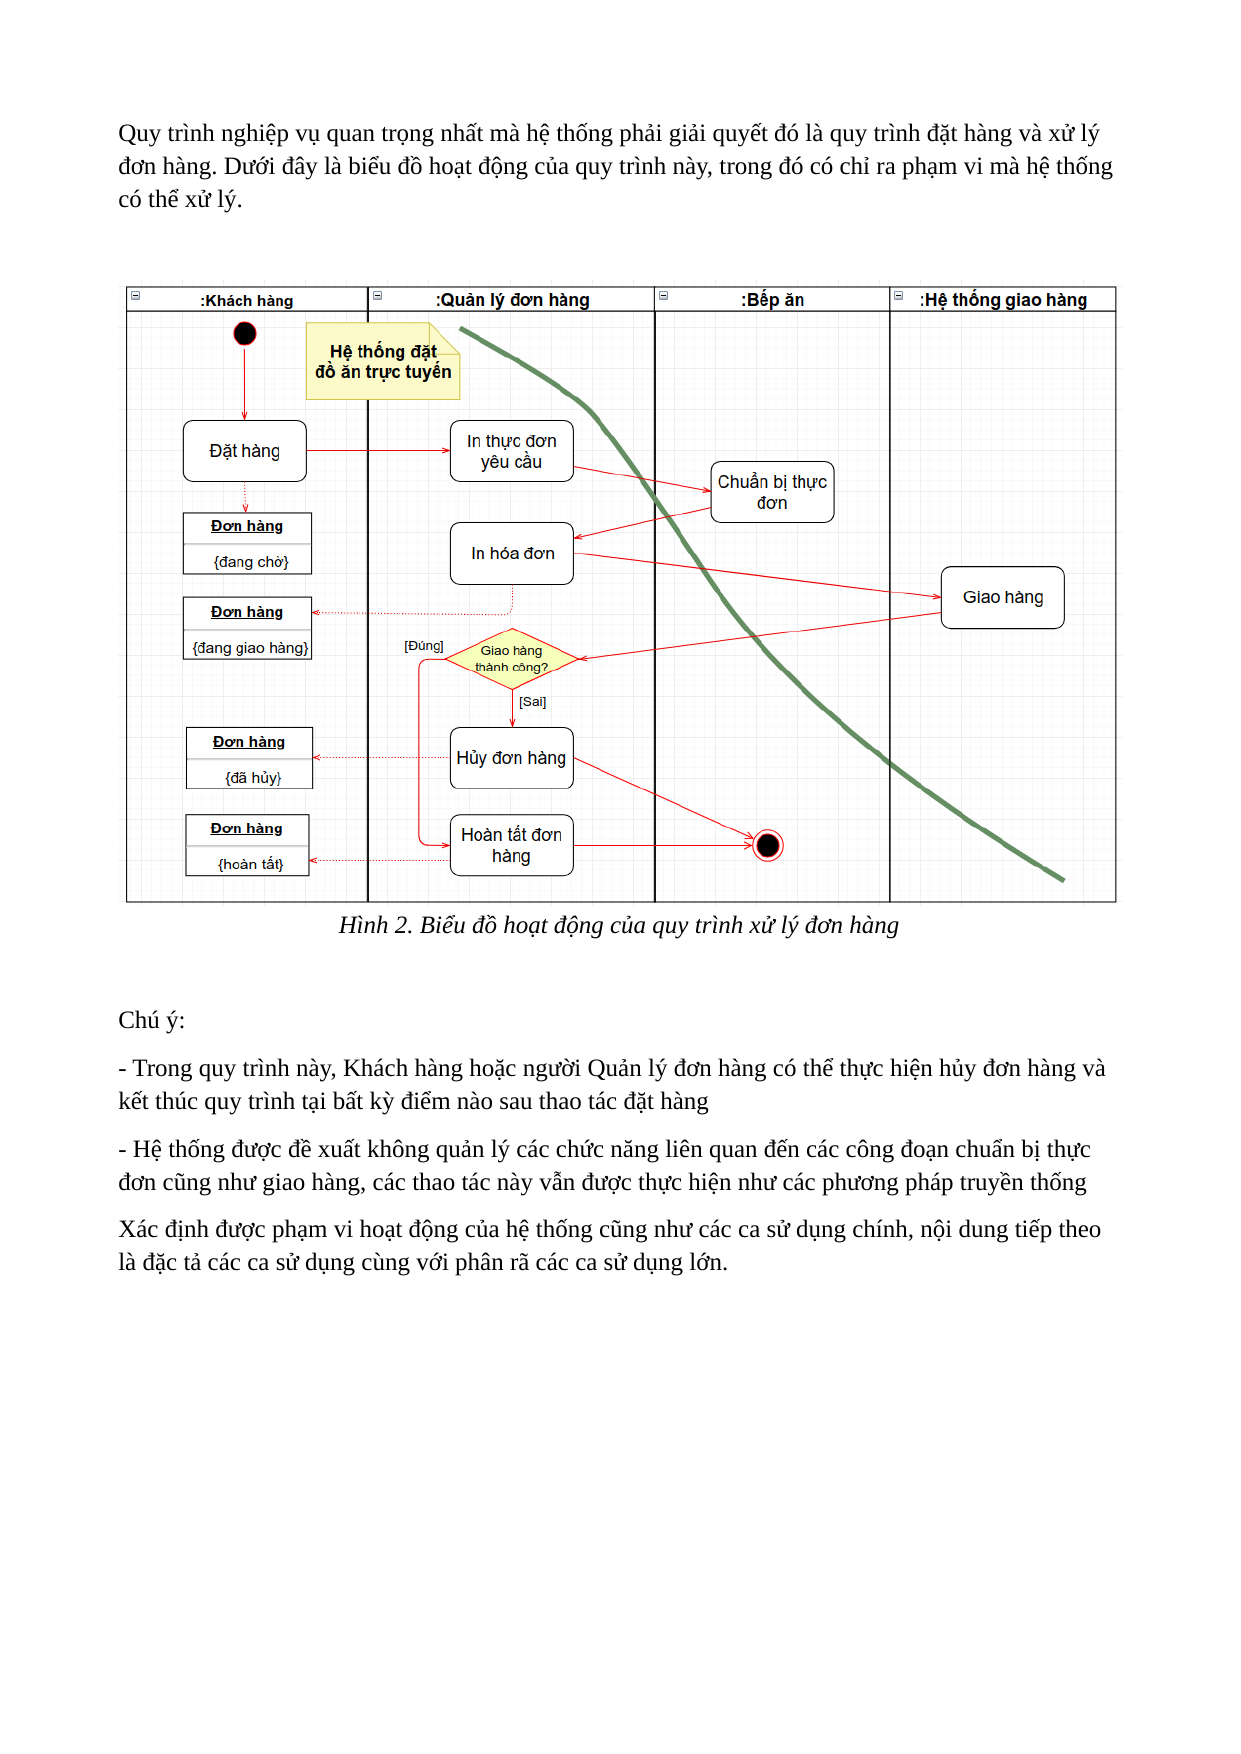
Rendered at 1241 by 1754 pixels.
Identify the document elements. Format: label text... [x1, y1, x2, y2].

picture [118, 279, 1123, 906]
text Xác định được phạm vi hoạt động của hệ thống cũng như các ca sử dụng chính, nội dung tiếp theo là đặc tả các ca sử dụng cùng với phân rã các ca sử dụng lớn. [118, 1214, 1122, 1276]
text Quy trình nghiệp vụ quan trọng nhất mà hệ thống phải giải quyết đó là quy trình đặt hàng và xử lý đơn hàng. Dưới đây là biểu đồ hoạt động của quy trình này, trong đó có chỉ ra phạm vi mà hệ thống có thể xử lý. [118, 118, 1122, 213]
text - Trong quy trình này, Khách hàng hoặc người Quản lý đơn hàng có thể thực hiện hủy đơn hàng và kết thúc quy trình tại bất kỳ điểm nào sau thao tác đặt hàng [118, 1053, 1122, 1115]
text Hình 2. Biểu đồ hoạt động của quy trình xử lý đơn hàng [118, 906, 1122, 939]
text - Hệ thống được đề xuất không quản lý các chức năng liên quan đến các công đoạn chuẩn bị thực đơn cũng như giao hàng, các thao tác này vẫn được thực hiện như các phương pháp truyền thống [118, 1134, 1122, 1196]
text Chú ý: [118, 1006, 1122, 1034]
